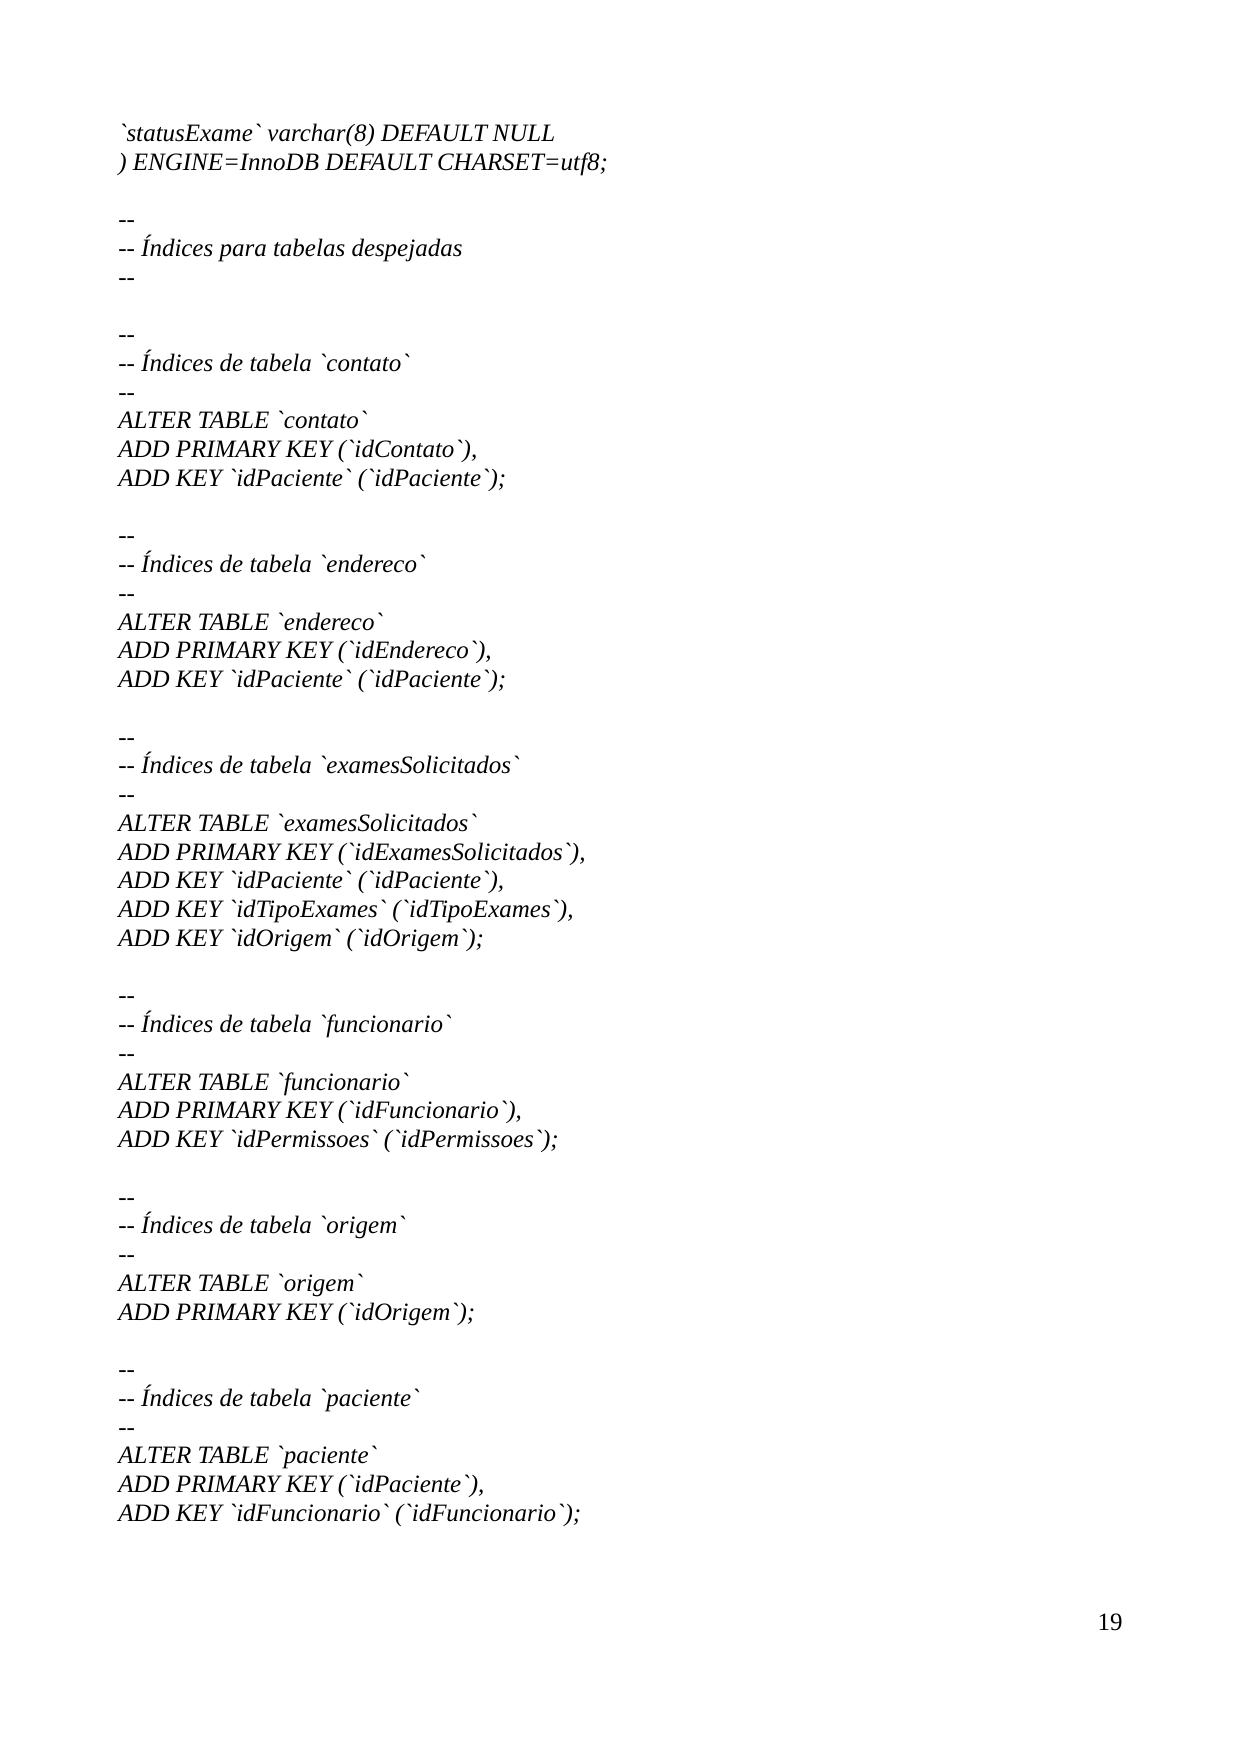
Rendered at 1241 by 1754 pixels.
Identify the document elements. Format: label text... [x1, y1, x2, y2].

text -- Índices de tabela `endereco` [118, 549, 1122, 578]
text -- [118, 578, 1122, 607]
text ALTER TABLE `endereco` [118, 607, 1122, 636]
text -- Índices para tabelas despejadas [118, 233, 1122, 262]
text ) ENGINE=InnoDB DEFAULT CHARSET=utf8; [118, 147, 1122, 176]
text ADD KEY `idFuncionario` (`idFuncionario`); [118, 1498, 1122, 1527]
text ADD PRIMARY KEY (`idFuncionario`), [118, 1096, 1122, 1124]
text -- Índices de tabela `examesSolicitados` [118, 751, 1122, 779]
text -- [118, 722, 1122, 751]
text ALTER TABLE `funcionario` [118, 1067, 1122, 1096]
text -- [118, 1354, 1122, 1383]
text ADD KEY `idOrigem` (`idOrigem`); [118, 923, 1122, 952]
text ALTER TABLE `examesSolicitados` [118, 808, 1122, 837]
text ADD KEY `idPaciente` (`idPaciente`); [118, 664, 1122, 693]
text `statusExame` varchar(8) DEFAULT NULL [118, 118, 1122, 147]
text ADD KEY `idPermissoes` (`idPermissoes`); [118, 1124, 1122, 1153]
text ADD PRIMARY KEY (`idEndereco`), [118, 636, 1122, 664]
text ALTER TABLE `contato` [118, 406, 1122, 434]
text -- Índices de tabela `origem` [118, 1211, 1122, 1239]
text ADD KEY `idPaciente` (`idPaciente`), [118, 866, 1122, 894]
text ADD KEY `idPaciente` (`idPaciente`); [118, 463, 1122, 492]
text -- Índices de tabela `paciente` [118, 1383, 1122, 1412]
text ALTER TABLE `origem` [118, 1268, 1122, 1297]
text ADD PRIMARY KEY (`idOrigem`); [118, 1297, 1122, 1326]
text -- [118, 262, 1122, 291]
text -- [118, 1412, 1122, 1441]
text -- [118, 204, 1122, 233]
text ADD PRIMARY KEY (`idContato`), [118, 434, 1122, 463]
text ADD PRIMARY KEY (`idExamesSolicitados`), [118, 837, 1122, 866]
text ALTER TABLE `paciente` [118, 1441, 1122, 1469]
text -- [118, 521, 1122, 549]
text -- Índices de tabela `funcionario` [118, 1009, 1122, 1038]
text -- [118, 319, 1122, 348]
text ADD KEY `idTipoExames` (`idTipoExames`), [118, 894, 1122, 923]
text -- [118, 1239, 1122, 1268]
text -- [118, 377, 1122, 406]
text -- Índices de tabela `contato` [118, 348, 1122, 377]
text -- [118, 981, 1122, 1009]
text ADD PRIMARY KEY (`idPaciente`), [118, 1469, 1122, 1498]
text -- [118, 1182, 1122, 1211]
text -- [118, 779, 1122, 808]
text -- [118, 1038, 1122, 1067]
